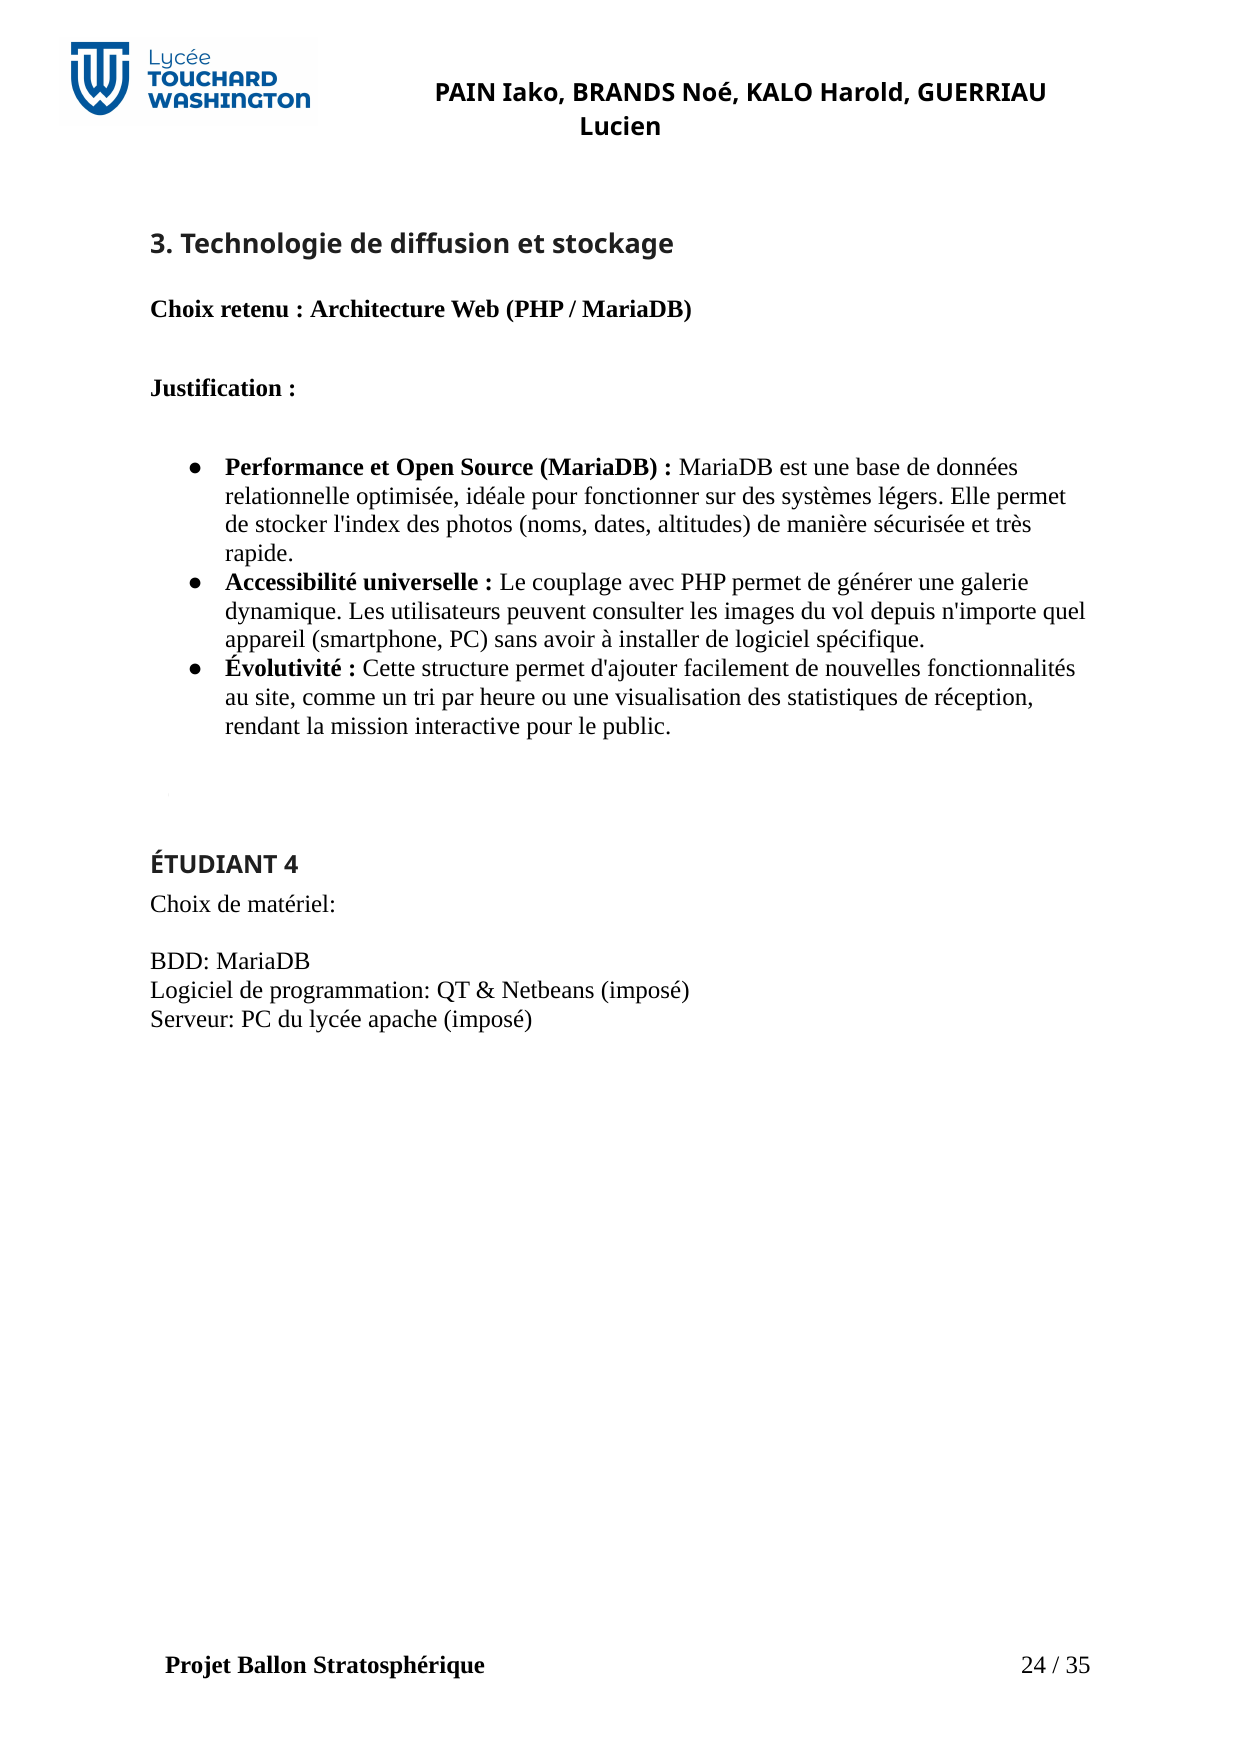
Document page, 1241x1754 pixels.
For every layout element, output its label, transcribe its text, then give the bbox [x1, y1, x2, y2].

text Justification : [150, 373, 1090, 402]
list Évolutivité : Cette structure permet d'ajouter facilement de nouvelles fonctionnalités au site, comme un tri par heure ou une visualisation des statistiques de réception, rendant la mission interactive pour le public. [187, 653, 1090, 739]
text Choix de matériel: [150, 889, 1090, 918]
subtitle 3. Technologie de diffusion et stockage [150, 224, 1090, 261]
list Performance et Open Source (MariaDB) : MariaDB est une base de données relationnelle optimisée, idéale pour fonctionner sur des systèmes légers. Elle permet de stocker l'index des photos (noms, dates, altitudes) de manière sécurisée et très rapide. [187, 452, 1090, 567]
subtitle ÉTUDIANT 4 [150, 847, 1090, 881]
text Choix retenu : Architecture Web (PHP / MariaDB) [150, 294, 1090, 323]
list Accessibilité universelle : Le couplage avec PHP permet de générer une galerie dynamique. Les utilisateurs peuvent consulter les images du vol depuis n'importe quel appareil (smartphone, PC) sans avoir à installer de logiciel spécifique. [187, 567, 1090, 653]
picture [59, 37, 318, 126]
text BDD: MariaDB Logiciel de programmation: QT & Netbeans (imposé) Serveur: PC du lycée apache (imposé) [150, 918, 1090, 1033]
